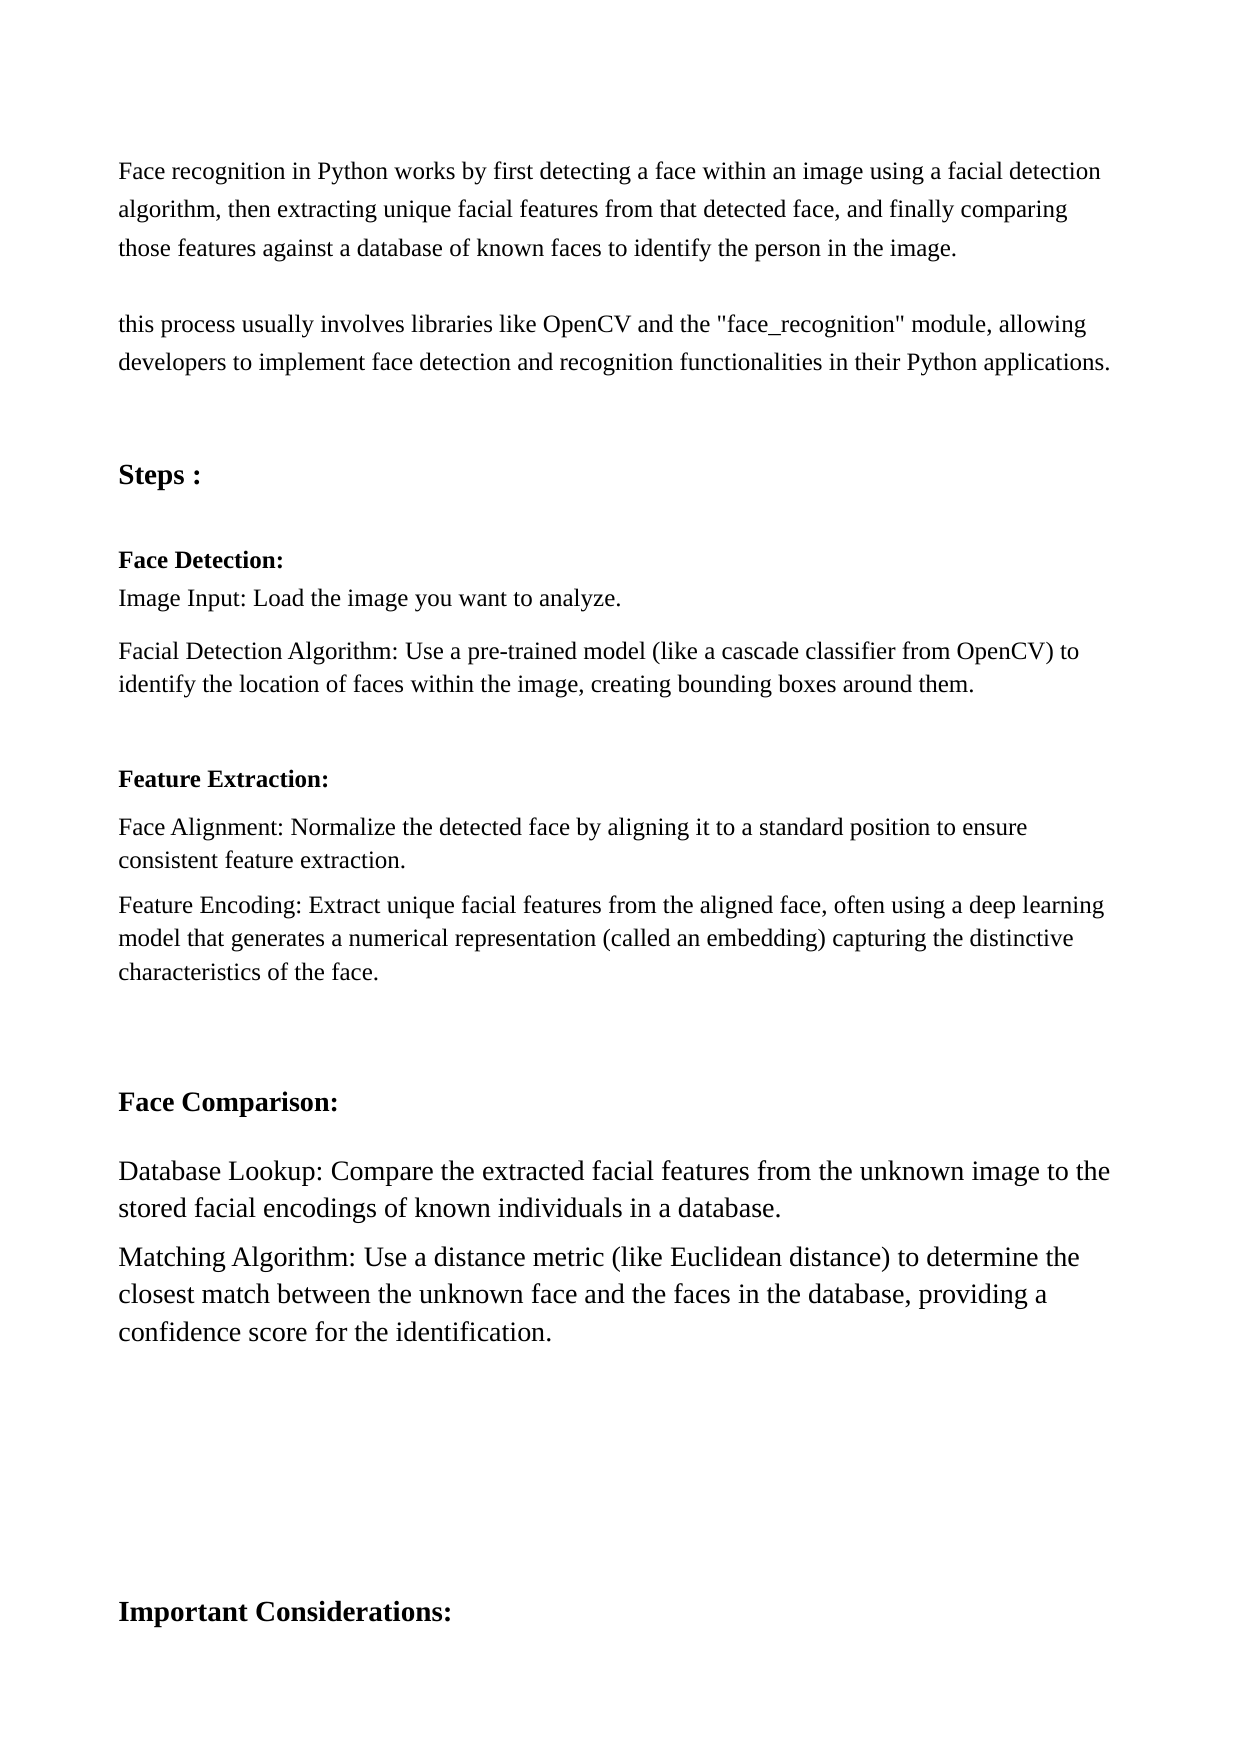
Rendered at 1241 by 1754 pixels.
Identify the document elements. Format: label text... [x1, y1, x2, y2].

text this process usually involves libraries like OpenCV and the "face_recognition" module, allowing developers to implement face detection and recognition functionalities in their Python applications. [118, 309, 1122, 376]
text Facial Detection Algorithm: Use a pre-trained model (like a cascade classifier from OpenCV) to identify the location of faces within the image, creating bounding boxes around them. [118, 636, 1113, 698]
list Database Lookup: Compare the extracted facial features from the unknown image to the stored facial encodings of known individuals in a database. [118, 1153, 1122, 1223]
list Face Alignment: Normalize the detected face by aligning it to a standard position to ensure consistent feature extraction. [118, 812, 1122, 874]
text Image Input: Load the image you want to analyze. [118, 583, 1122, 612]
list Matching Algorithm: Use a distance metric (like Euclidean distance) to determine the closest match between the unknown face and the faces in the database, providing a confidence score for the identification. [118, 1240, 1122, 1347]
text Face recognition in Python works by first detecting a face within an image using a facial detection algorithm, then extracting unique facial features from that detected face, and finally comparing those features against a database of known faces to identify the person in the image. [118, 156, 1122, 262]
text Feature Extraction: [118, 764, 1113, 793]
list Feature Encoding: Extract unique facial features from the aligned face, often using a deep learning model that generates a numerical representation (called an embedding) capturing the distinctive characteristics of the face. [118, 891, 1122, 985]
text Face Detection: [118, 545, 1122, 574]
text Steps : [118, 457, 1122, 491]
text Face Comparison: [118, 1085, 1122, 1117]
text Important Considerations: [118, 1594, 1113, 1627]
